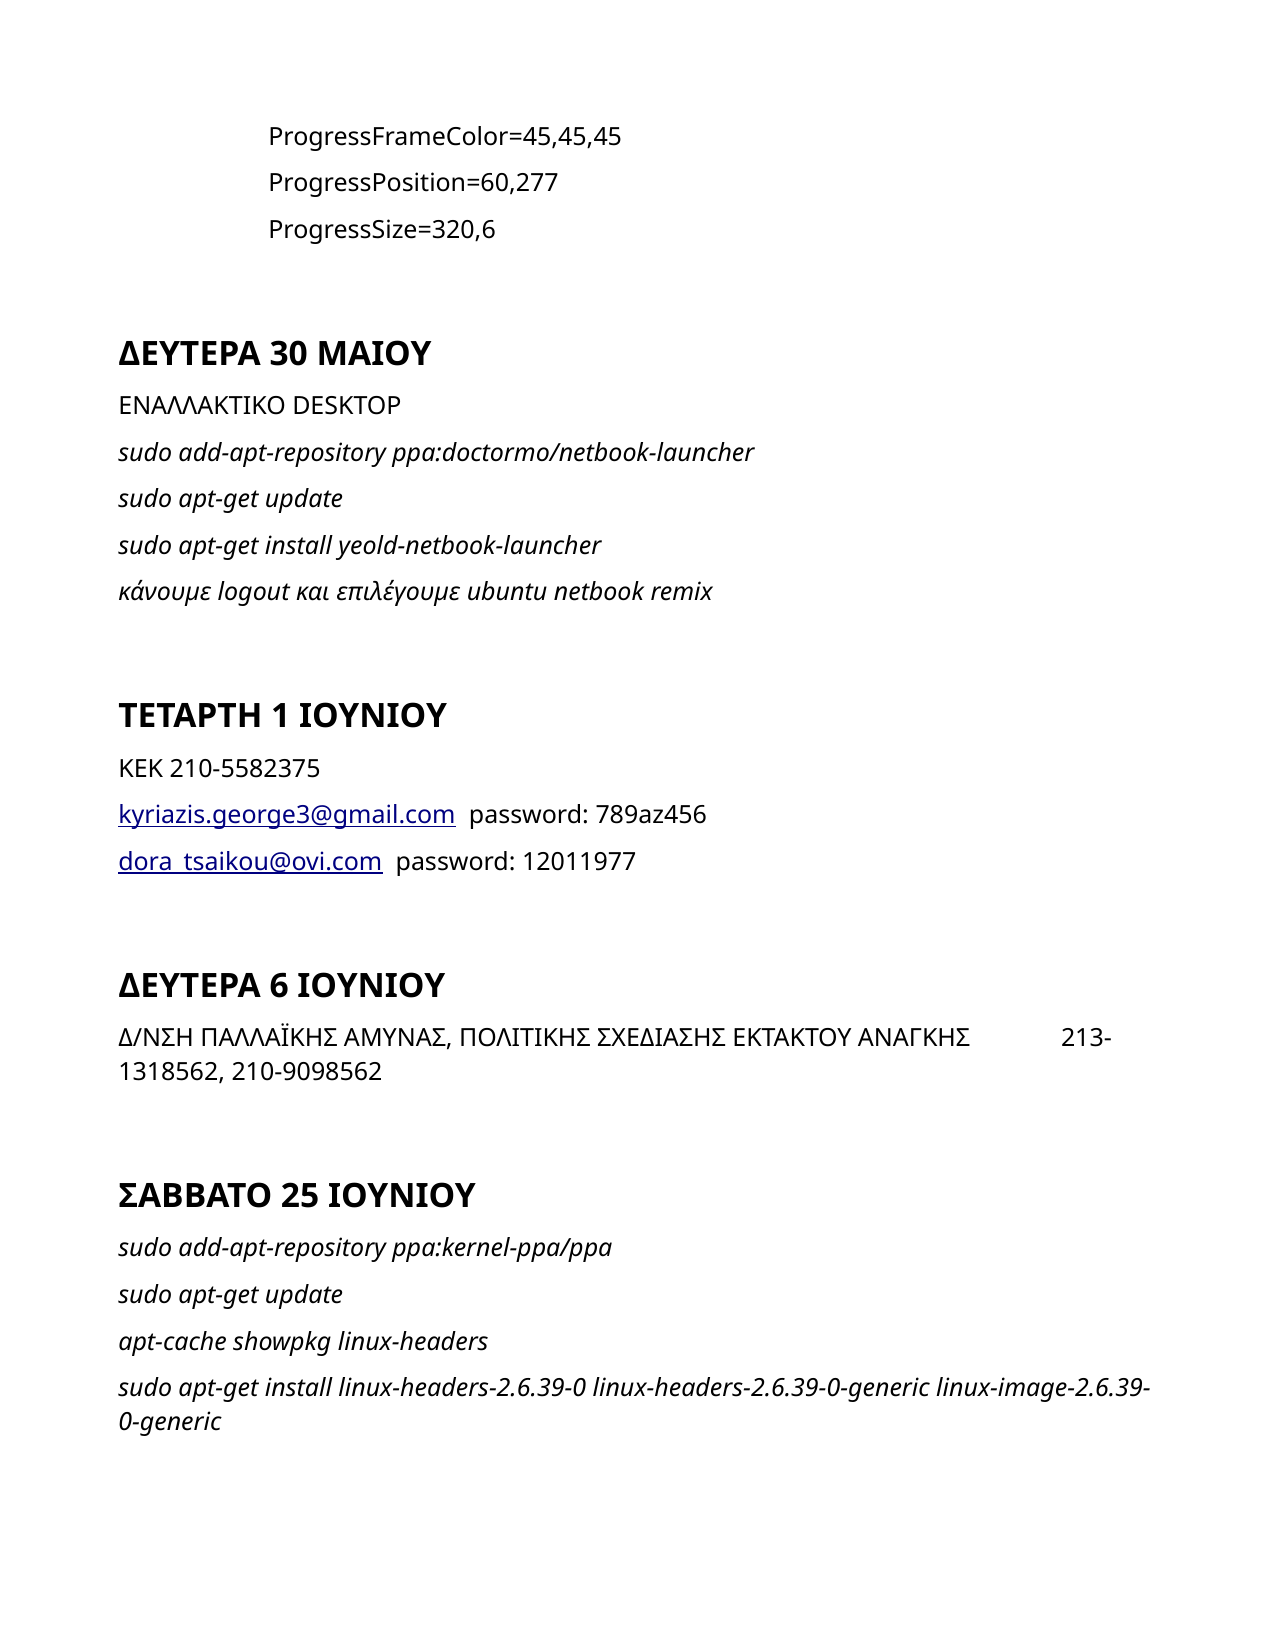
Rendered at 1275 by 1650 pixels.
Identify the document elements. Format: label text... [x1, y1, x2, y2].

text ΕΝΑΛΛΑΚΤΙΚΟ DESKTOP [118, 388, 1157, 422]
subtitle ΔΕΥΤΕΡΑ 6 ΙΟΥΝΙΟΥ [118, 961, 1157, 1007]
text sudo add-apt-repository ppa:kernel-ppa/ppa [118, 1230, 1157, 1264]
list ProgressSize=320,6 [231, 211, 1157, 245]
text dora_tsaikou@ovi.com password: 12011977 [118, 843, 1157, 877]
text Δ/ΝΣΗ ΠΑΛΛΑΪΚΗΣ ΑΜΥΝΑΣ, ΠΟΛΙΤΙΚΗΣ ΣΧΕΔΙΑΣΗΣ ΕΚΤΑΚΤΟΥ ΑΝΑΓΚΗΣ 213-1318562, 210-9098562 [118, 1020, 1157, 1088]
text sudo apt-get install linux-headers-2.6.39-0 linux-headers-2.6.39-0-generic linux-image-2.6.39-0-generic [118, 1370, 1157, 1438]
text sudo add-apt-repository ppa:doctormo/netbook-launcher [118, 434, 1157, 468]
text apt-cache showpkg linux-headers [118, 1323, 1157, 1357]
text kyriazis.george3@gmail.com password: 789az456 [118, 797, 1157, 831]
text κάνουμε logout και επιλέγουμε ubuntu netbook remix [118, 574, 1157, 608]
subtitle ΔΕΥΤΕΡΑ 30 ΜΑΙΟΥ [118, 329, 1157, 375]
text ΚΕΚ 210-5582375 [118, 750, 1157, 784]
list ProgressFrameColor=45,45,45 [231, 118, 1157, 152]
text sudo apt-get update [118, 1277, 1157, 1311]
text sudo apt-get update [118, 481, 1157, 515]
list ProgressPosition=60,277 [231, 165, 1157, 199]
subtitle ΣΑΒΒΑΤΟ 25 ΙΟΥΝΙΟΥ [118, 1172, 1157, 1218]
subtitle ΤΕΤΑΡΤΗ 1 ΙΟΥΝΙΟΥ [118, 692, 1157, 738]
text sudo apt-get install yeold-netbook-launcher [118, 527, 1157, 561]
